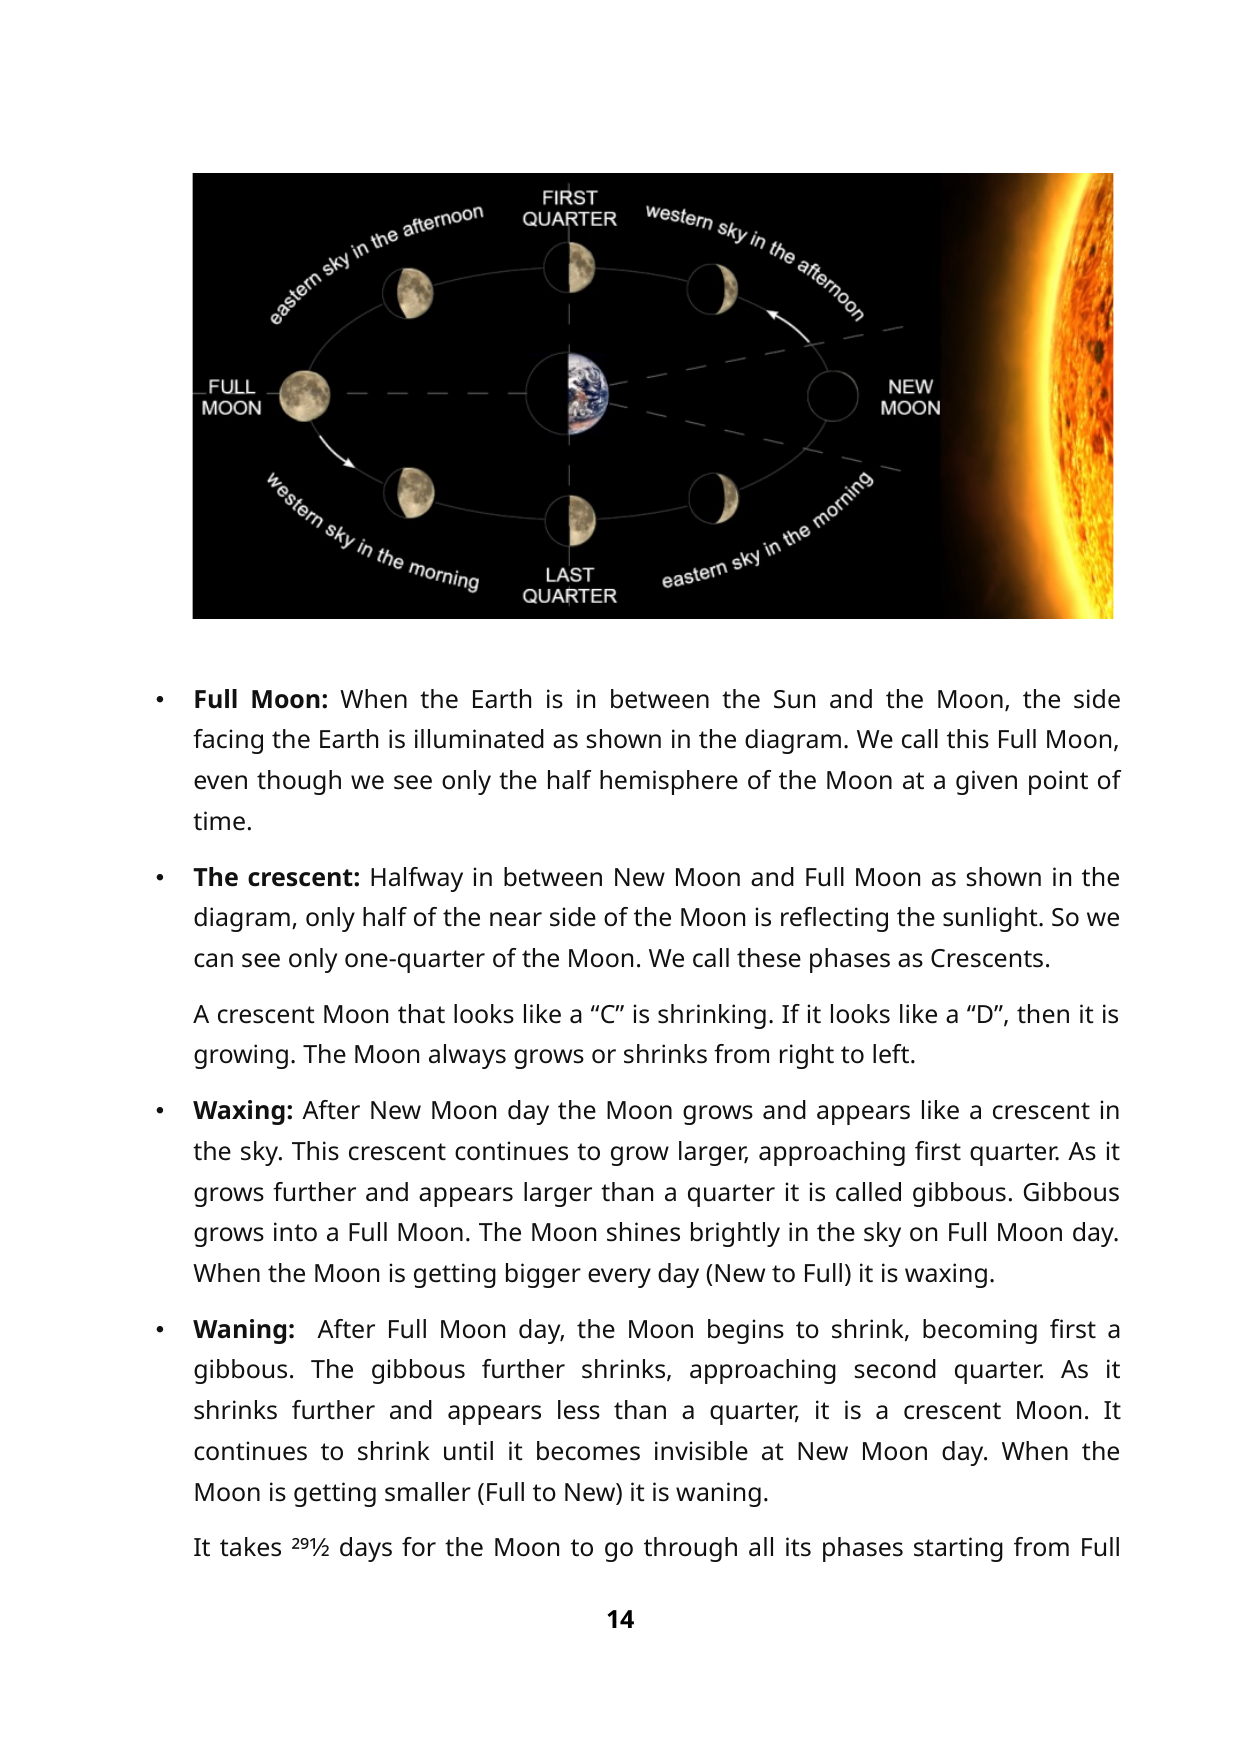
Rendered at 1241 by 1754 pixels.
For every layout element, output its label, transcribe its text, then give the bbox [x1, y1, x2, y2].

picture [192, 173, 1114, 619]
list Waning: After Full Moon day, the Moon begins to shrink, becoming first a gibbous. The gibbous further shrinks, approaching second quarter. As it shrinks further and appears less than a quarter, it is a crescent Moon. It continues to shrink until it becomes invisible at New Moon day. When the Moon is getting smaller (Full to New) it is waning. [156, 1311, 1122, 1509]
list A crescent Moon that looks like a “C” is shrinking. If it looks like a “D”, then it is growing. The Moon always grows or shrinks from right to left. [156, 996, 1122, 1071]
list The crescent: Halfway in between New Moon and Full Moon as shown in the diagram, only half of the near side of the Moon is reflecting the sunlight. So we can see only one-quarter of the Moon. We call these phases as Crescents. [156, 859, 1122, 975]
list Full Moon: When the Earth is in between the Sun and the Moon, the side facing the Earth is illuminated as shown in the diagram. We call this Full Moon, even though we see only the half hemisphere of the Moon at a given point of time. [156, 681, 1122, 838]
list It takes 291⁄2 days for the Moon to go through all its phases starting from Full [156, 1530, 1122, 1564]
list Waxing: After New Moon day the Moon grows and appears like a crescent in the sky. This crescent continues to grow larger, approaching first quarter. As it grows further and appears larger than a quarter it is called gibbous. Gibbous grows into a Full Moon. The Moon shines brightly in the sky on Full Moon day. When the Moon is getting bigger every day (New to Full) it is waxing. [156, 1092, 1122, 1290]
